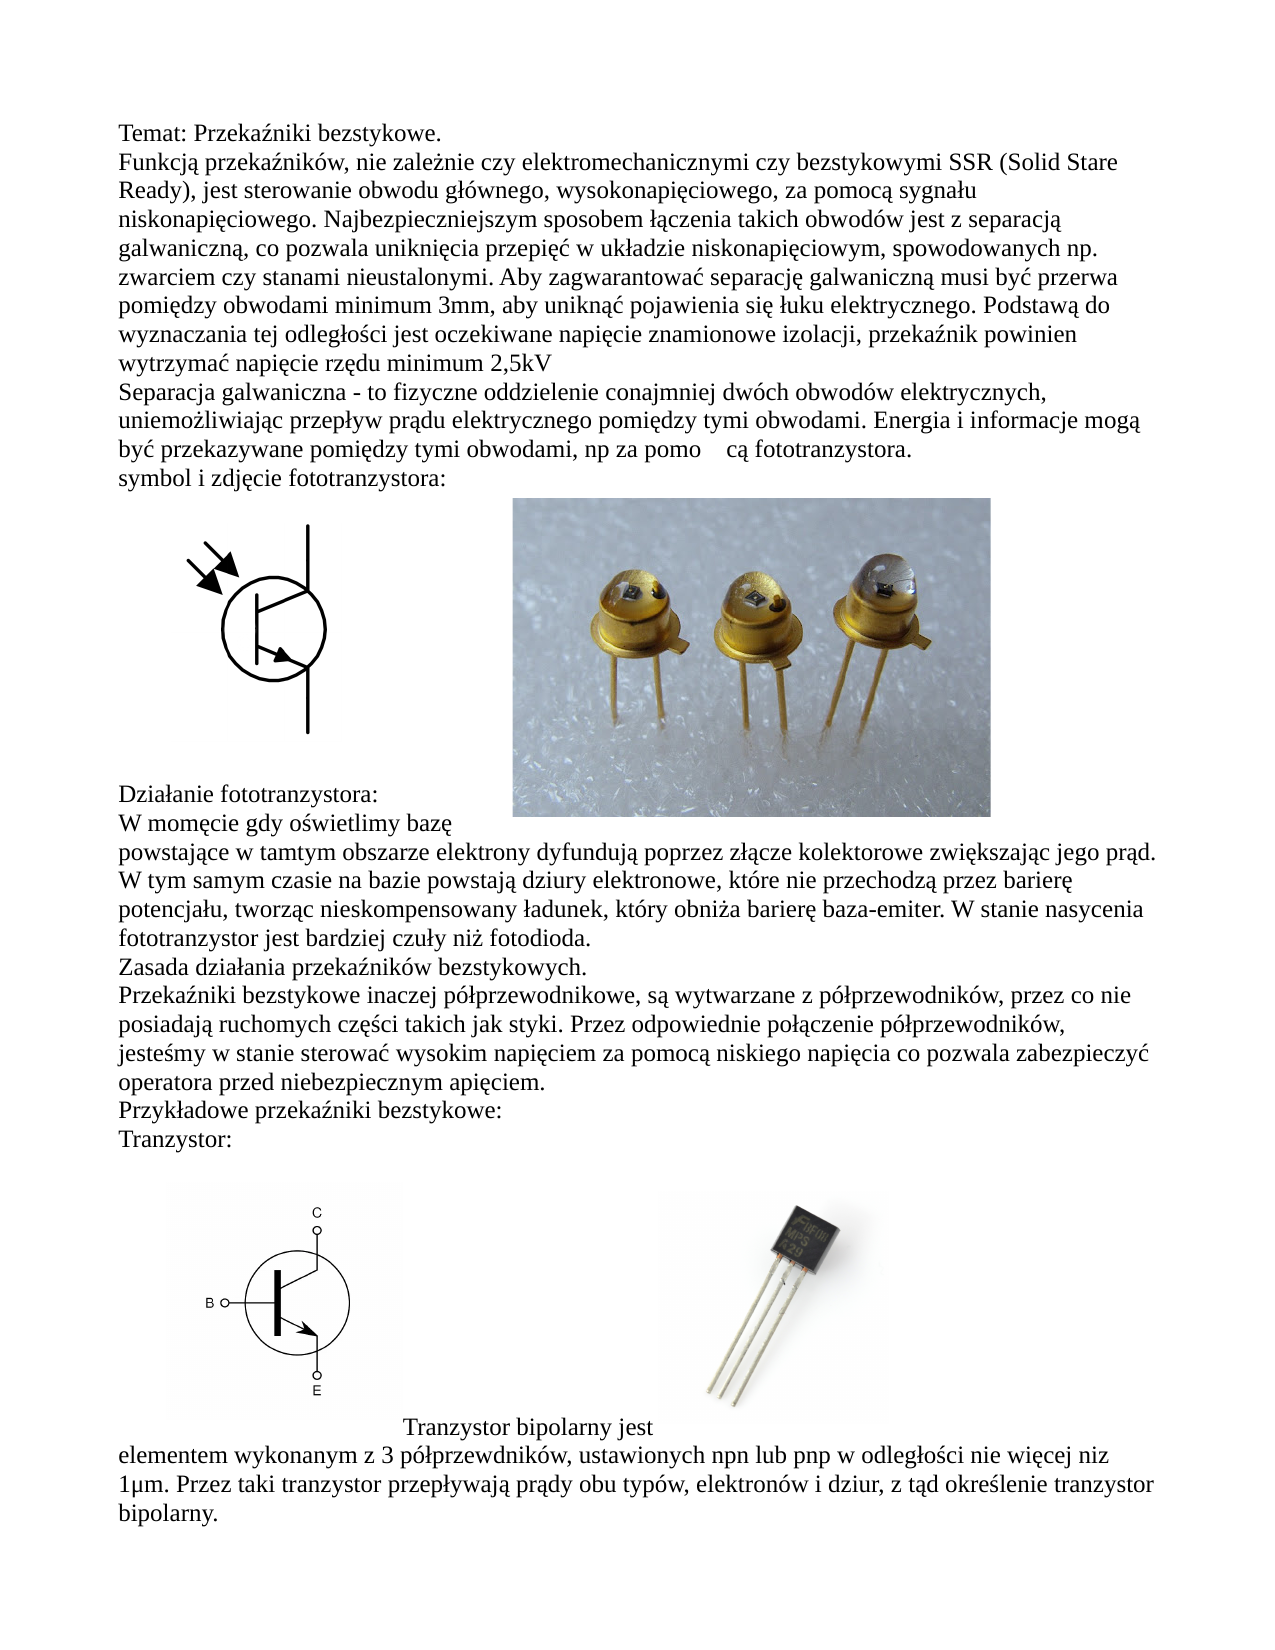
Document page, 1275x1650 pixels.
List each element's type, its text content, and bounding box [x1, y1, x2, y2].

text Separacja galwaniczna - to fizyczne oddzielenie conajmniej dwóch obwodów elektrycznych, uniemożliwiając przepływ prądu elektrycznego pomiędzy tymi obwodami. Energia i informacje mogą być przekazywane pomiędzy tymi obwodami, np za pomo cą fototranzystora. [118, 377, 1157, 463]
text Tranzystor: [118, 1124, 1157, 1153]
text W momęcie gdy oświetlimy bazę powstające w tamtym obszarze elektrony dyfundują poprzez złącze kolektorowe zwiększając jego prąd. W tym samym czasie na bazie powstają dziury elektronowe, które nie przechodzą przez barierę potencjału, tworząc nieskompensowany ładunek, który obniża barierę baza-emiter. W stanie nasycenia fototranzystor jest bardziej czuły niż fotodioda. [118, 808, 1157, 952]
text Tranzystor bipolarny jest elementem wykonanym z 3 półprzewdników, ustawionych npn lub pnp w odległości nie więcej niz 1μm. Przez taki tranzystor przepływają prądy obu typów, elektronów i dziur, z tąd określenie tranzystor bipolarny. [118, 1412, 1157, 1527]
text Funkcją przekaźników, nie zależnie czy elektromechanicznymi czy bezstykowymi SSR (Solid Stare Ready), jest sterowanie obwodu głównego, wysokonapięciowego, za pomocą sygnału niskonapięciowego. Najbezpieczniejszym sposobem łączenia takich obwodów jest z separacją galwaniczną, co pozwala uniknięcia przepięć w układzie niskonapięciowym, spowodowanych np. zwarciem czy stanami nieustalonymi. Aby zagwarantować separację galwaniczną musi być przerwa pomiędzy obwodami minimum 3mm, aby uniknąć pojawienia się łuku elektrycznego. Podstawą do wyznaczania tej odległości jest oczekiwane napięcie znamionowe izolacji, przekaźnik powinien wytrzymać napięcie rzędu minimum 2,5kV [118, 147, 1157, 377]
picture [165, 1182, 403, 1420]
picture [657, 1191, 890, 1424]
text Działanie fototranzystora: [118, 779, 512, 808]
text symbol i zdjęcie fototranzystora: [118, 463, 1157, 492]
picture [512, 498, 991, 817]
text Przekaźniki bezstykowe inaczej półprzewodnikowe, są wytwarzane z półprzewodników, przez co nie posiadają ruchomych części takich jak styki. Przez odpowiednie połączenie półprzewodników, jesteśmy w stanie sterować wysokim napięciem za pomocą niskiego napięcia co pozwala zabezpieczyć operatora przed niebezpiecznym apięciem. [118, 981, 1157, 1096]
text Zasada działania przekaźników bezstykowych. [118, 952, 1157, 981]
text Przykładowe przekaźniki bezstykowe: [118, 1096, 1157, 1124]
text ­Temat: Przekaźniki bezstykowe. [118, 118, 1157, 147]
text [991, 779, 1157, 808]
picture [170, 523, 342, 742]
